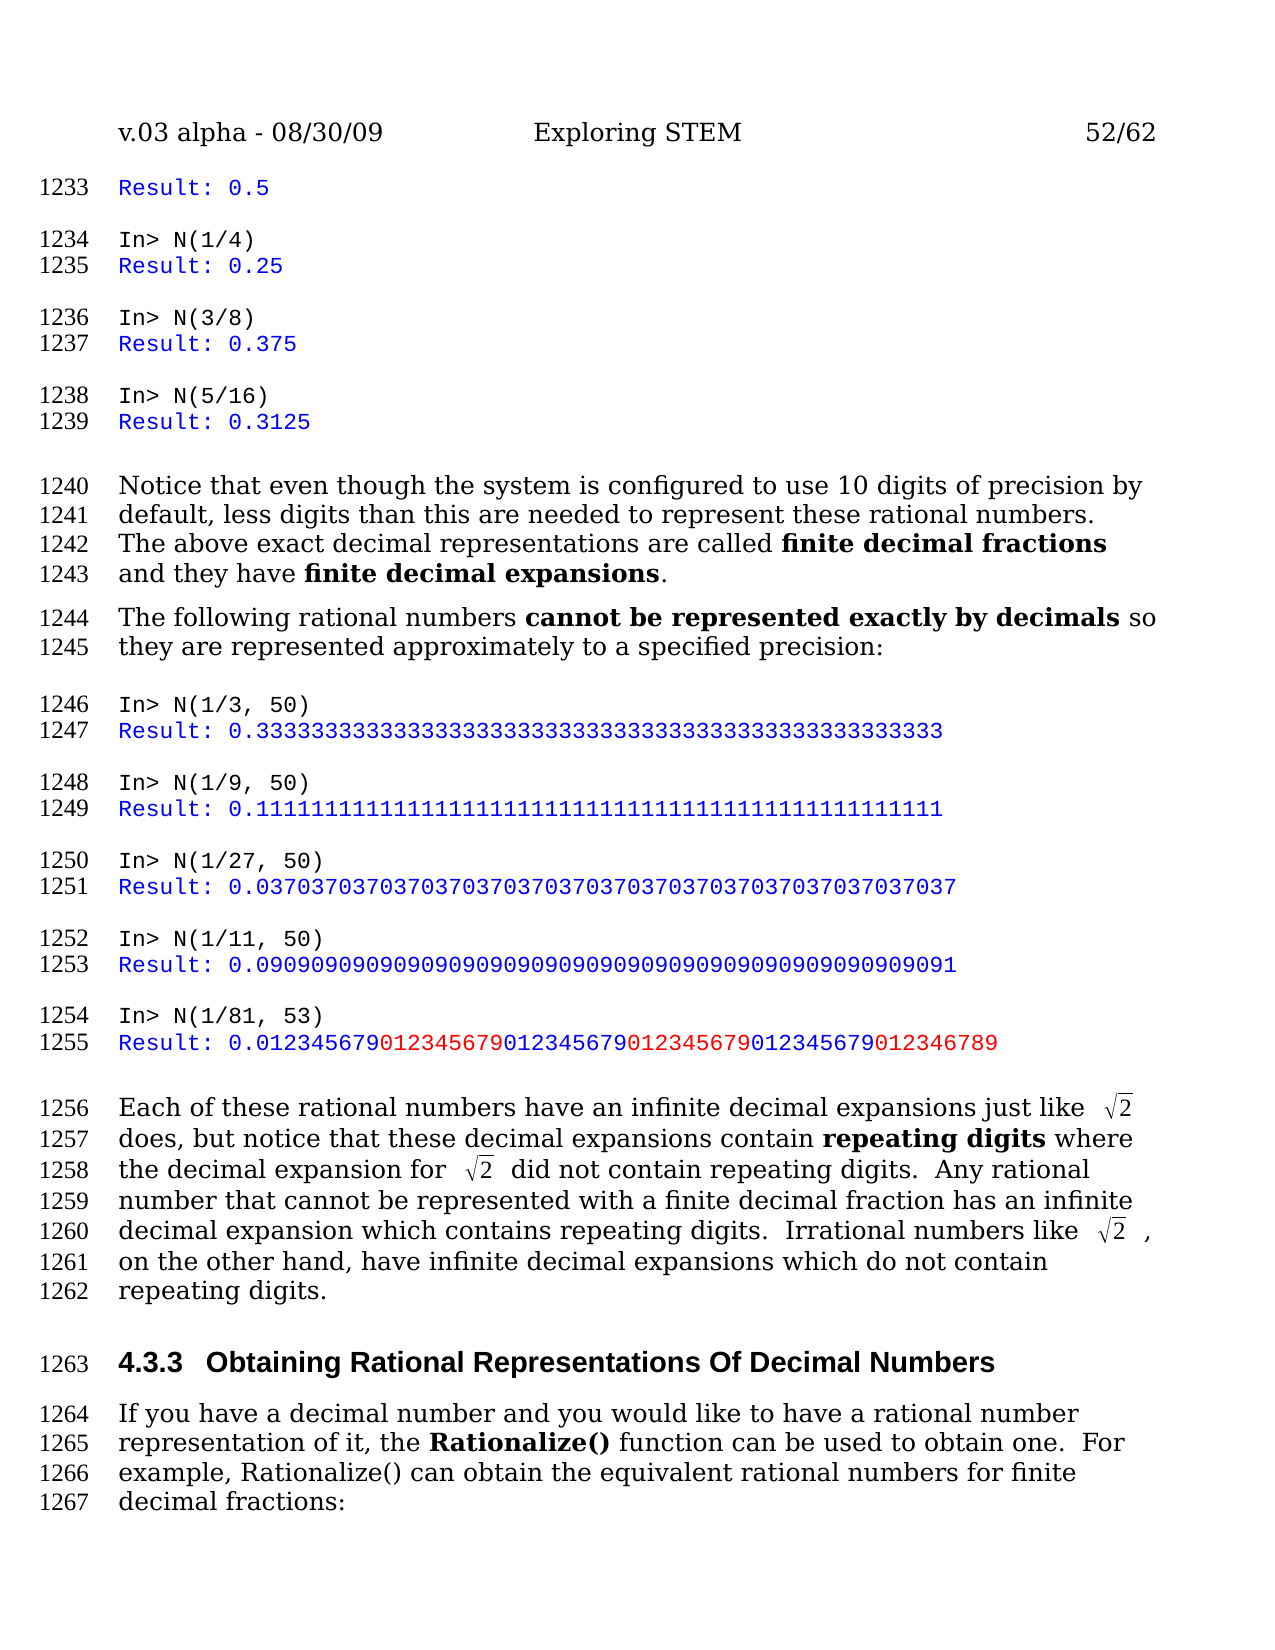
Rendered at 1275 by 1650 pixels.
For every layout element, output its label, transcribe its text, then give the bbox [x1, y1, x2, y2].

text Notice that even though the system is configured to use 10 digits of precision by default, less digits than this are needed to represent these rational numbers. The above exact decimal representations are called finite decimal fractions and they have finite decimal expansions. [118, 471, 1157, 588]
text Result: 0.090909090909090909090909090909090909090909090909091 [118, 953, 1157, 979]
text In> N(1/11, 50) [118, 927, 1157, 953]
text Result: 0.375 [118, 332, 1157, 358]
text In> N(1/3, 50) [118, 694, 1157, 719]
text Result: 0.3125 [118, 410, 1157, 436]
subtitle Obtaining Rational Representations Of Decimal Numbers [118, 1345, 1157, 1378]
text Result: 0.037037037037037037037037037037037037037037037037037 [118, 875, 1157, 901]
text Result: 0.012345679012345679012345679012345679012345679012346789 [118, 1031, 1157, 1057]
text Each of these rational numbers have an infinite decimal expansions just likedoes, but notice that these decimal expansions contain repeating digits where the decimal expansion fordid not contain repeating digits. Any rational number that cannot be represented with a finite decimal fraction has an infinite decimal expansion which contains repeating digits. Irrational numbers like, on the other hand, have infinite decimal expansions which do not contain repeating digits. [118, 1092, 1157, 1306]
text In> N(1/27, 50) [118, 849, 1157, 875]
text The following rational numbers cannot be represented exactly by decimals so they are represented approximately to a specified precision: [118, 603, 1157, 662]
text In> N(1/81, 53) [118, 1005, 1157, 1031]
text Result: 0.5 [118, 177, 1157, 203]
text In> N(3/8) [118, 306, 1157, 332]
text In> N(1/9, 50) [118, 771, 1157, 797]
text If you have a decimal number and you would like to have a rational number representation of it, the Rationalize() function can be used to obtain one. For example, Rationalize() can obtain the equivalent rational numbers for finite decimal fractions: [118, 1399, 1157, 1516]
text Result: 0.11111111111111111111111111111111111111111111111111 [118, 797, 1157, 823]
text In> N(1/4) [118, 229, 1157, 254]
text Result: 0.33333333333333333333333333333333333333333333333333 [118, 719, 1157, 746]
text In> N(5/16) [118, 384, 1157, 410]
text Result: 0.25 [118, 254, 1157, 281]
